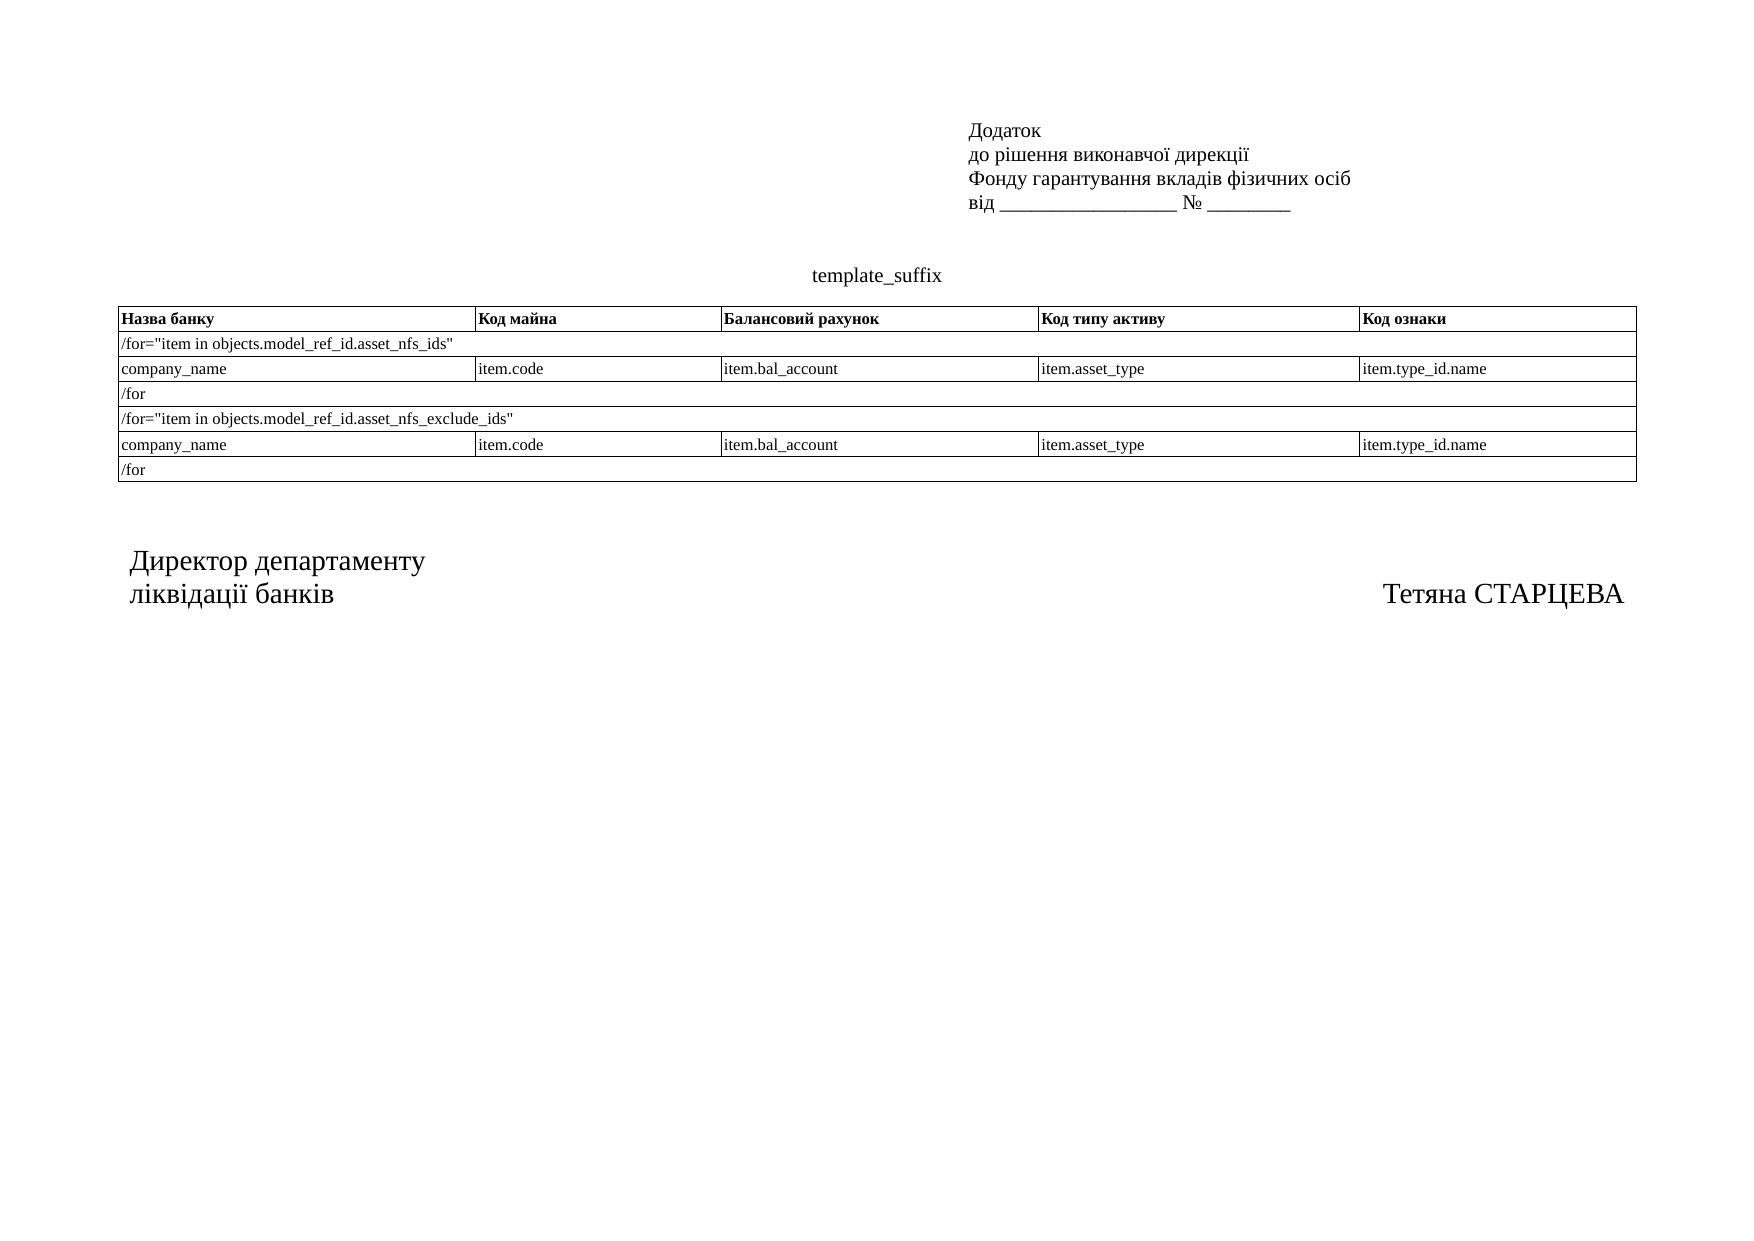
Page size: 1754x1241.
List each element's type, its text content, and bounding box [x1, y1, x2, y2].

table_cell company_name [119, 432, 475, 456]
table_cell item.code [476, 432, 721, 456]
table_cell item.asset_type [1039, 432, 1359, 456]
table_cell /for="item in objects.model_ref_id.asset_nfs_exclude_ids" [119, 407, 1636, 431]
table_header Код типу активу [1039, 307, 1359, 331]
table_header Директор департаменту ліквідації банків [118, 543, 957, 610]
table_header Додаток до рішення виконавчої дирекції Фонду гарантування вкладів фізичних осіб від _________________ № ________ [957, 118, 1636, 214]
table_cell company_name [119, 357, 475, 381]
table_cell item.type_id.name [1360, 432, 1636, 456]
table_cell /for="item in objects.model_ref_id.asset_nfs_ids" [119, 332, 1636, 356]
table_cell item.code [476, 357, 721, 381]
table_header Код ознаки [1360, 307, 1636, 331]
table_cell item.asset_type [1039, 357, 1359, 381]
table_cell item.bal_account [722, 432, 1038, 456]
table_header [118, 118, 957, 214]
table_header Код майна [476, 307, 721, 331]
table_cell /for [119, 382, 1636, 406]
table_cell /for [119, 457, 1636, 481]
table_header Назва банку [119, 307, 475, 331]
table_cell item.bal_account [722, 357, 1038, 381]
table_header Балансовий рахунок [722, 307, 1038, 331]
table_cell item.type_id.name [1360, 357, 1636, 381]
table_header Тетяна СТАРЦЕВА [957, 543, 1636, 610]
text template_suffix [118, 262, 1636, 287]
